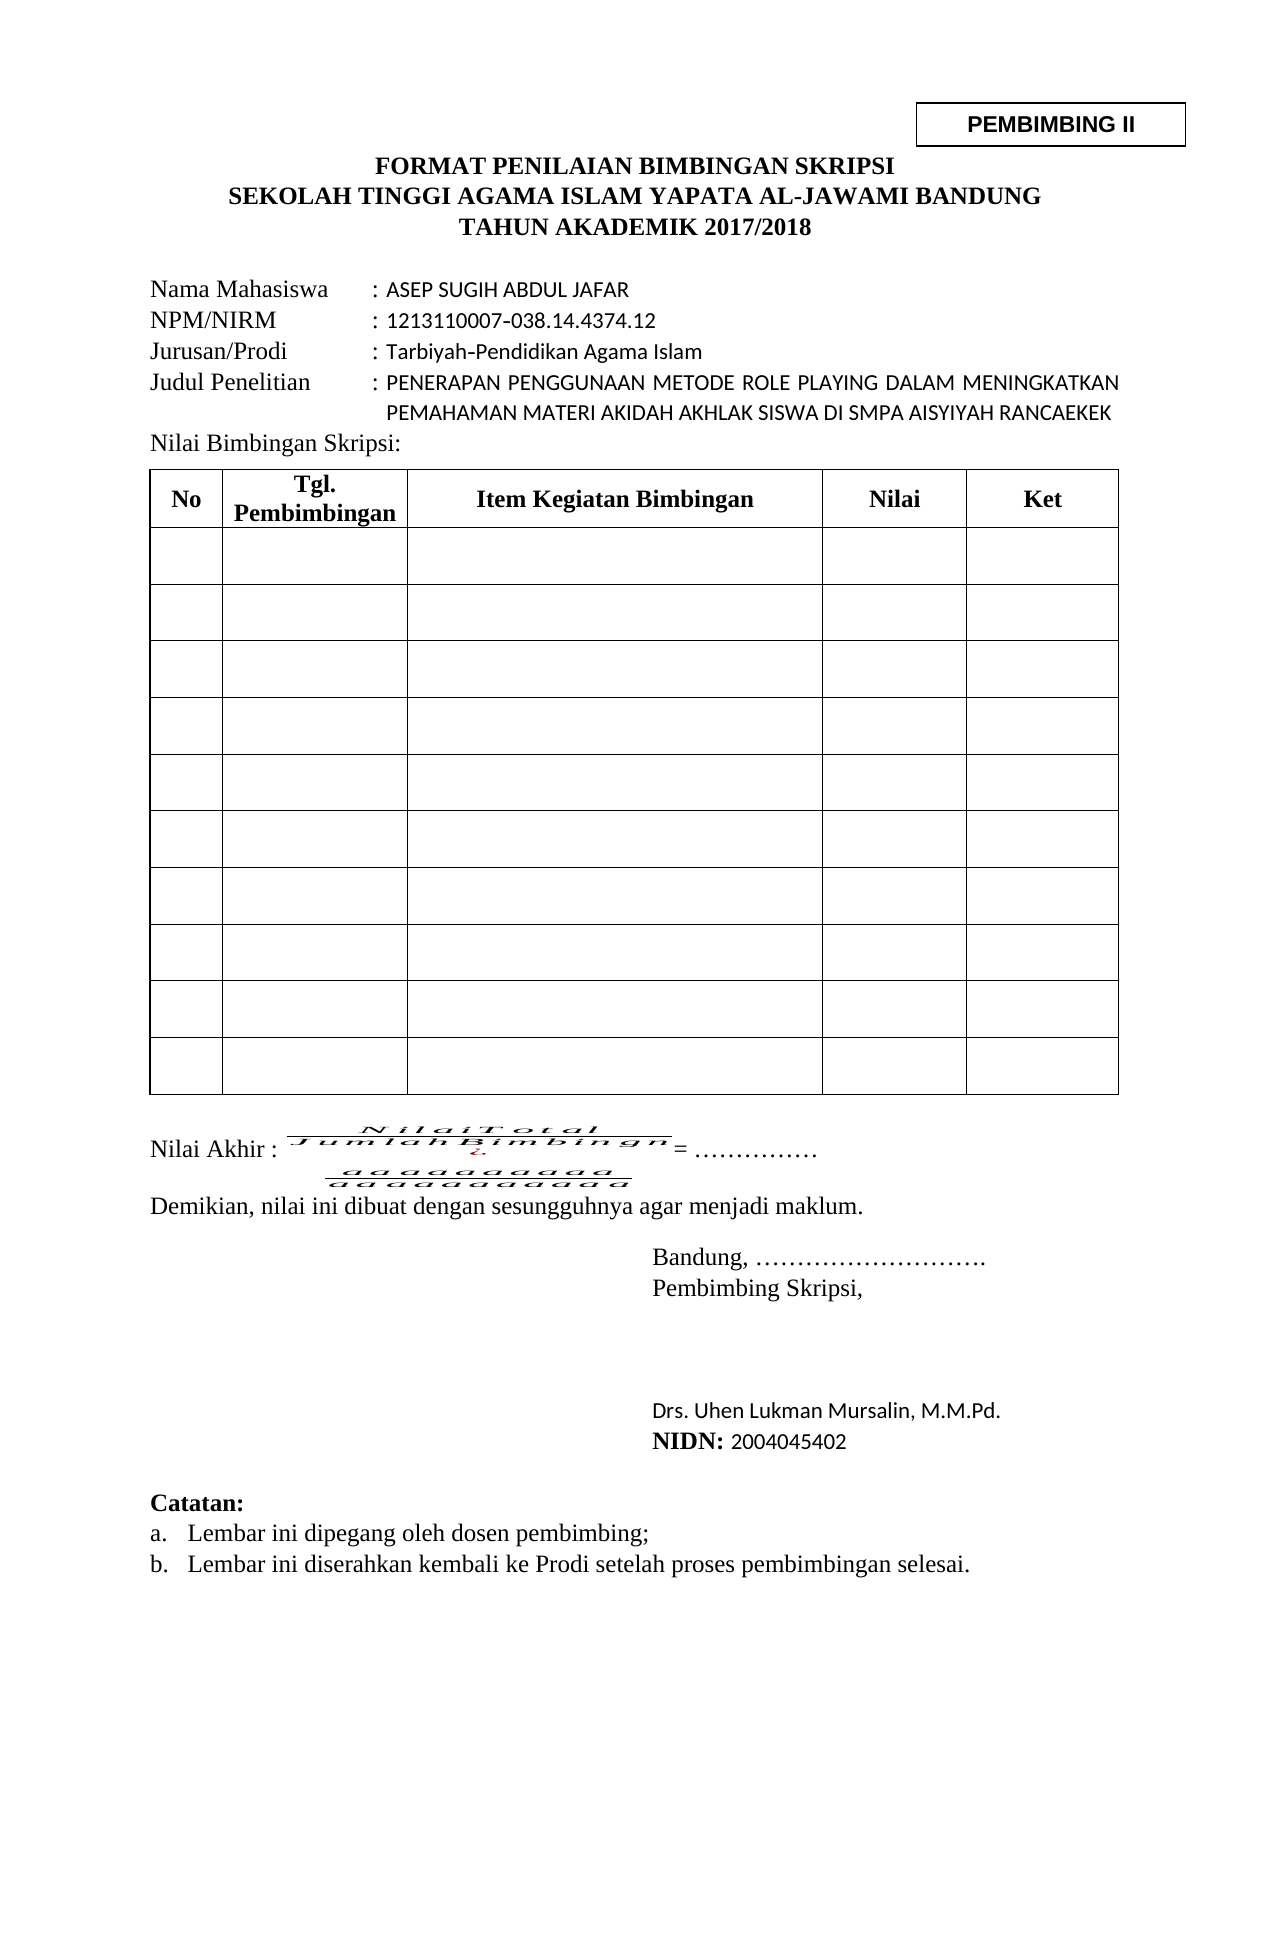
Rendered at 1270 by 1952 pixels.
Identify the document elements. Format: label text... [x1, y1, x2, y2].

list Lembar ini diserahkan kembali ke Prodi setelah proses pembimbingan selesai. [150, 1549, 1120, 1578]
table_cell [408, 698, 822, 754]
table_cell [408, 585, 822, 640]
table_cell [967, 755, 1118, 810]
table_cell [967, 811, 1118, 867]
table_cell [408, 641, 822, 697]
table_cell [151, 925, 222, 980]
table_cell [408, 811, 822, 867]
table_cell [967, 1038, 1118, 1094]
table_header Nilai [823, 470, 966, 527]
table_cell [967, 641, 1118, 697]
table_cell [408, 981, 822, 1037]
table_cell [223, 925, 407, 980]
table_cell [408, 755, 822, 810]
table_header Item Kegiatan Bimbingan [408, 470, 822, 527]
table_cell [151, 641, 222, 697]
text TAHUN AKADEMIK 2017/2018 [150, 212, 1120, 241]
table_cell [223, 755, 407, 810]
table_cell [151, 981, 222, 1037]
text Nilai Akhir : = …………… [150, 1126, 1120, 1189]
table_cell [223, 811, 407, 867]
text FORMAT PENILAIAN BIMBINGAN SKRIPSI [150, 151, 1120, 179]
table_cell [408, 925, 822, 980]
table_cell [223, 698, 407, 754]
table_cell [223, 981, 407, 1037]
table_cell [967, 981, 1118, 1037]
text PEMBIMBING II [932, 111, 1170, 137]
text Jurusan/Prodi : Tarbiyah-Pendidikan Agama Islam [150, 336, 1120, 365]
table_header Ket [967, 470, 1118, 527]
table_cell [967, 585, 1118, 640]
table_cell [823, 981, 966, 1037]
table_cell [223, 528, 407, 584]
table_cell [151, 698, 222, 754]
table_cell [408, 868, 822, 924]
table_cell [823, 585, 966, 640]
table_header Tgl. Pembimbingan [223, 470, 407, 527]
table_cell [823, 755, 966, 810]
table_cell [408, 1038, 822, 1094]
table_cell [967, 528, 1118, 584]
text Bandung, ………………………. [652, 1242, 1120, 1271]
table_header No [151, 470, 222, 527]
table_cell [408, 528, 822, 584]
list Lembar ini dipegang oleh dosen pembimbing; [150, 1518, 1120, 1547]
table_cell [823, 528, 966, 584]
table_cell [223, 585, 407, 640]
text Nama Mahasiswa : ASEP SUGIH ABDUL JAFAR [150, 274, 1120, 303]
text Drs. Uhen Lukman Mursalin, M.M.Pd. [652, 1396, 1120, 1424]
table_cell [151, 811, 222, 867]
table_cell [823, 1038, 966, 1094]
table_cell [223, 868, 407, 924]
table_cell [151, 528, 222, 584]
table_cell [967, 925, 1118, 980]
text Pembimbing Skripsi, [652, 1273, 1120, 1302]
table_cell [151, 585, 222, 640]
table_cell [967, 698, 1118, 754]
text NIDN: 2004045402 [652, 1426, 1120, 1455]
table_cell [823, 925, 966, 980]
table_cell [967, 868, 1118, 924]
table_cell [823, 641, 966, 697]
text SEKOLAH TINGGI AGAMA ISLAM YAPATA AL-JAWAMI BANDUNG [150, 181, 1120, 210]
table_cell [223, 1038, 407, 1094]
table_cell [151, 868, 222, 924]
text NPM/NIRM : 1213110007-038.14.4374.12 [150, 305, 1120, 334]
text Catatan: [150, 1488, 1120, 1516]
text Nilai Bimbingan Skripsi: [150, 428, 1120, 456]
table_cell [823, 868, 966, 924]
text [917, 104, 1185, 145]
text Judul Penelitian : PENERAPAN PENGGUNAAN METODE ROLE PLAYING DALAM MENINGKATKAN PEMAHAMAN MATERI AKIDAH AKHLAK SISWA DI SMPA AISYIYAH RANCAEKEK [150, 367, 1120, 426]
table_cell [823, 811, 966, 867]
table_cell [823, 698, 966, 754]
table_cell [151, 755, 222, 810]
table_cell [223, 641, 407, 697]
table_cell [151, 1038, 222, 1094]
text Demikian, nilai ini dibuat dengan sesungguhnya agar menjadi maklum. [150, 1191, 1120, 1220]
